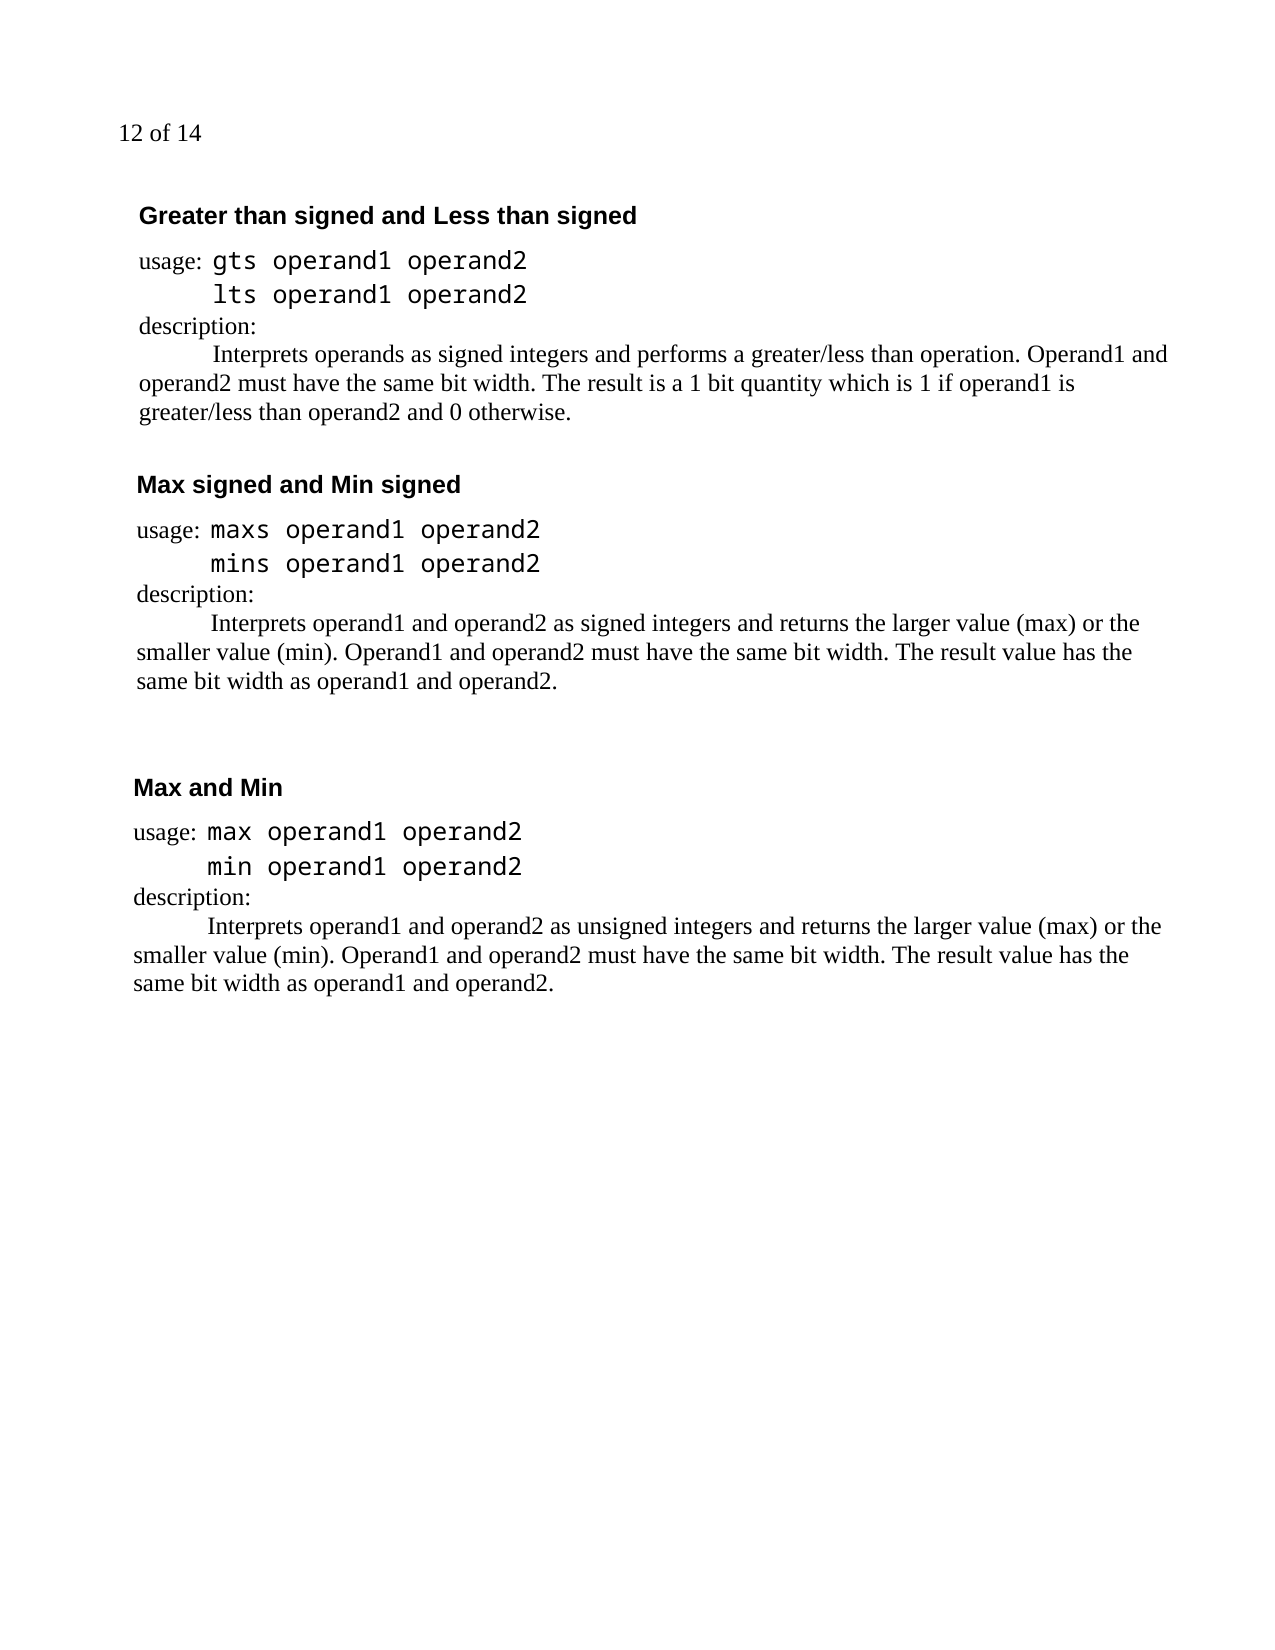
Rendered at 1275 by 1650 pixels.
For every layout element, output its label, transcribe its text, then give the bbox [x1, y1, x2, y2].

text min operand1 operand2 [133, 848, 1172, 882]
subtitle Greater than signed and Less than signed [138, 201, 1177, 230]
subtitle Max and Min [133, 773, 1172, 802]
text description: [136, 579, 1175, 608]
text mins operand1 operand2 [136, 545, 1175, 579]
text usage: max operand1 operand2 [133, 814, 1172, 848]
text Interprets operand1 and operand2 as unsigned integers and returns the larger value (max) or the smaller value (min). Operand1 and operand2 must have the same bit width. The result value has the same bit width as operand1 and operand2. [133, 911, 1172, 997]
text lts operand1 operand2 [138, 277, 1177, 311]
subtitle Max signed and Min signed [136, 470, 1175, 499]
text Interprets operands as signed integers and performs a greater/less than operation. Operand1 and operand2 must have the same bit width. The result is a 1 bit quantity which is 1 if operand1 is greater/less than operand2 and 0 otherwise. [138, 339, 1177, 426]
text Interprets operand1 and operand2 as signed integers and returns the larger value (max) or the smaller value (min). Operand1 and operand2 must have the same bit width. The result value has the same bit width as operand1 and operand2. [136, 608, 1175, 694]
text usage: maxs operand1 operand2 [136, 511, 1175, 545]
text usage: gts operand1 operand2 [138, 243, 1177, 277]
text description: [138, 311, 1177, 339]
text description: [133, 882, 1172, 911]
